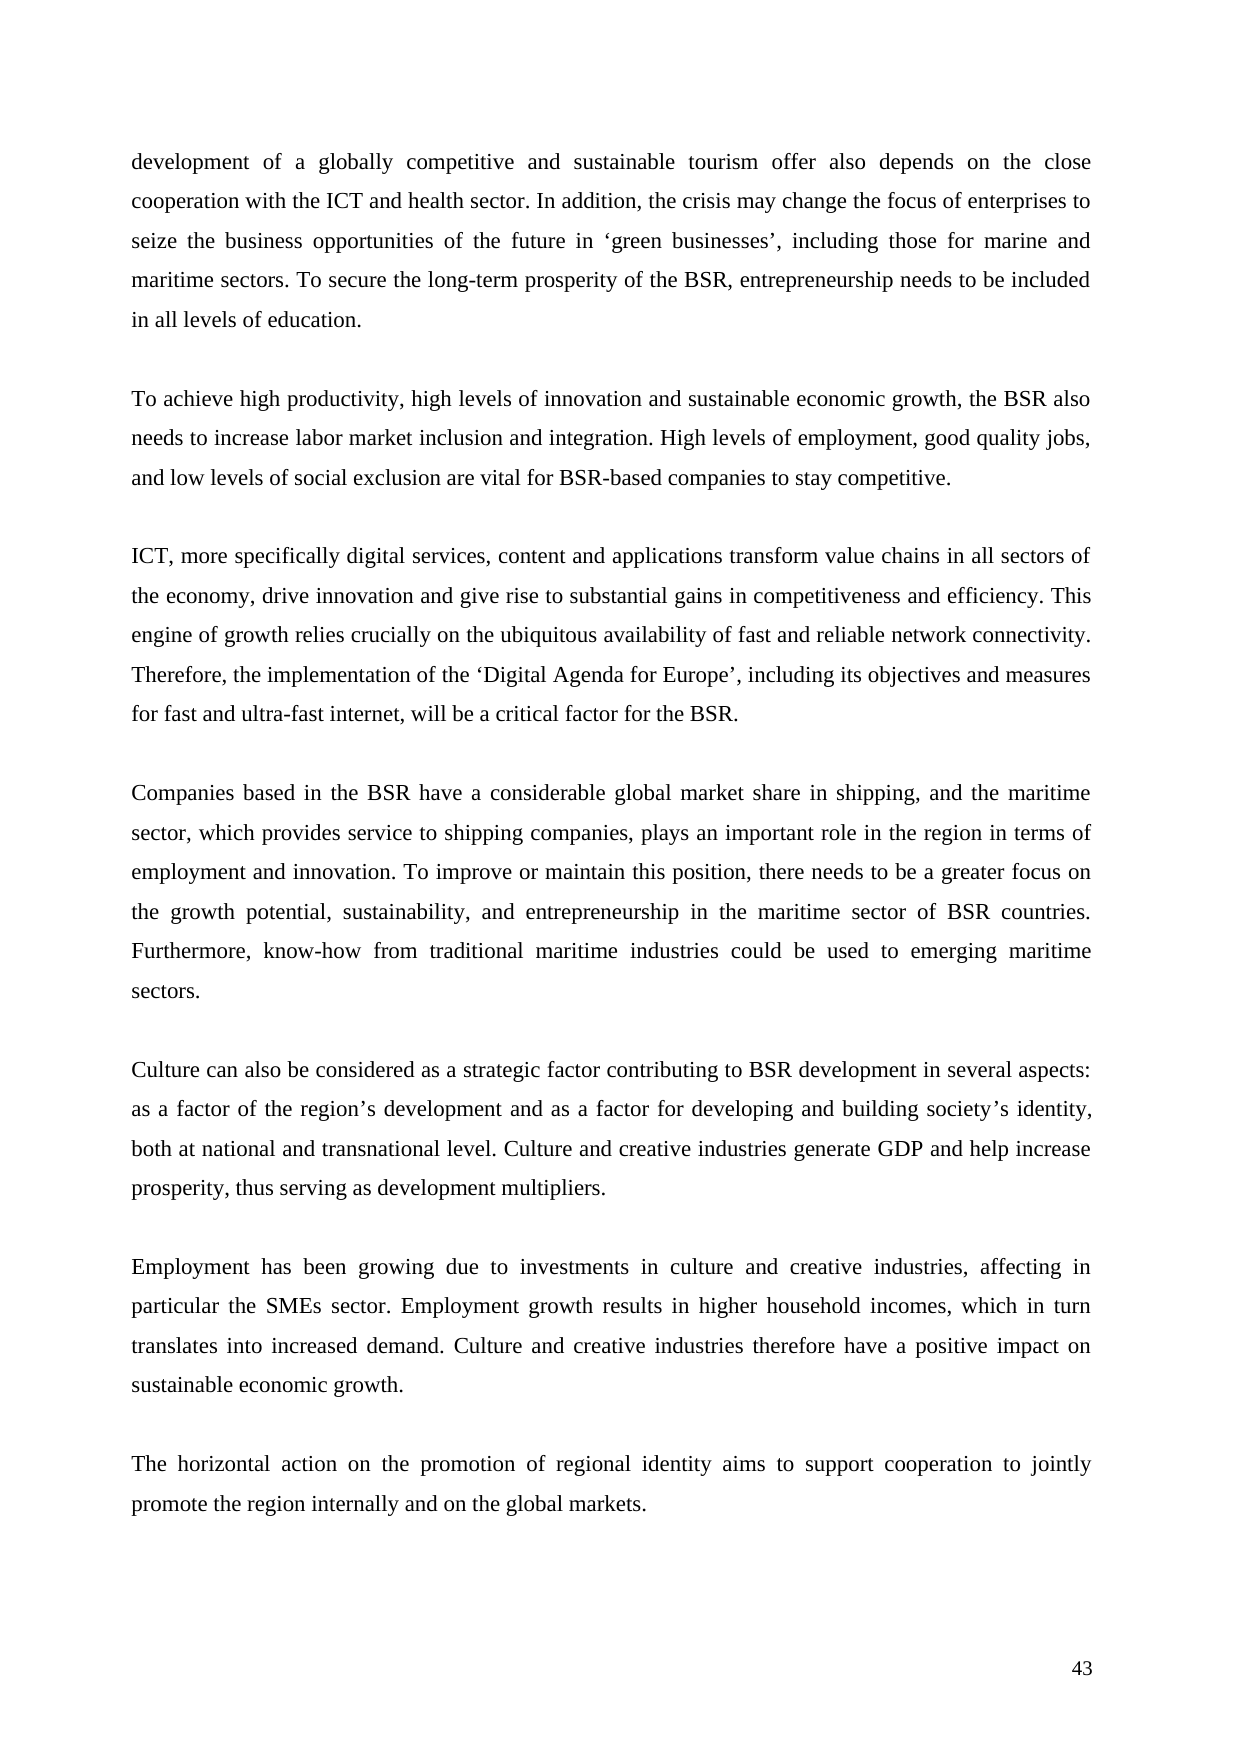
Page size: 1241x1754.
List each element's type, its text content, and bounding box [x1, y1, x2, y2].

text ICT, more specifically digital services, content and applications transform value chains in all sectors of the economy, drive innovation and give rise to substantial gains in competitiveness and efficiency. This engine of growth relies crucially on the ubiquitous availability of fast and reliable network connectivity. Therefore, the implementation of the ‘Digital Agenda for Europe’, including its objectives and measures for fast and ultra-fast internet, will be a critical factor for the BSR. [131, 542, 1092, 727]
text Employment has been growing due to investments in culture and creative industries, affecting in particular the SMEs sector. Employment growth results in higher household incomes, which in turn translates into increased demand. Culture and creative industries therefore have a positive impact on sustainable economic growth. [131, 1253, 1092, 1398]
text The horizontal action on the promotion of regional identity aims to support cooperation to jointly promote the region internally and on the global markets. [131, 1451, 1092, 1516]
text Companies based in the BSR have a considerable global market share in shipping, and the maritime sector, which provides service to shipping companies, plays an important role in the region in terms of employment and innovation. To improve or maintain this position, there needs to be a greater focus on the growth potential, sustainability, and entrepreneurship in the maritime sector of BSR countries. Furthermore, know-how from traditional maritime industries could be used to emerging maritime sectors. [131, 779, 1092, 1003]
text Culture can also be considered as a strategic factor contributing to BSR development in several aspects: as a factor of the region’s development and as a factor for developing and building society’s identity, both at national and transnational level. Culture and creative industries generate GDP and help increase prosperity, thus serving as development multipliers. [131, 1056, 1092, 1201]
text To achieve high productivity, high levels of innovation and sustainable economic growth, the BSR also needs to increase labor market inclusion and integration. High levels of employment, good quality jobs, and low levels of social exclusion are vital for BSR-based companies to stay competitive. [131, 384, 1092, 490]
text development of a globally competitive and sustainable tourism offer also depends on the close cooperation with the ICT and health sector. In addition, the crisis may change the focus of enterprises to seize the business opportunities of the future in ‘green businesses’, including those for marine and maritime sectors. To secure the long-term prosperity of the BSR, entrepreneurship needs to be included in all levels of education. [131, 148, 1092, 332]
